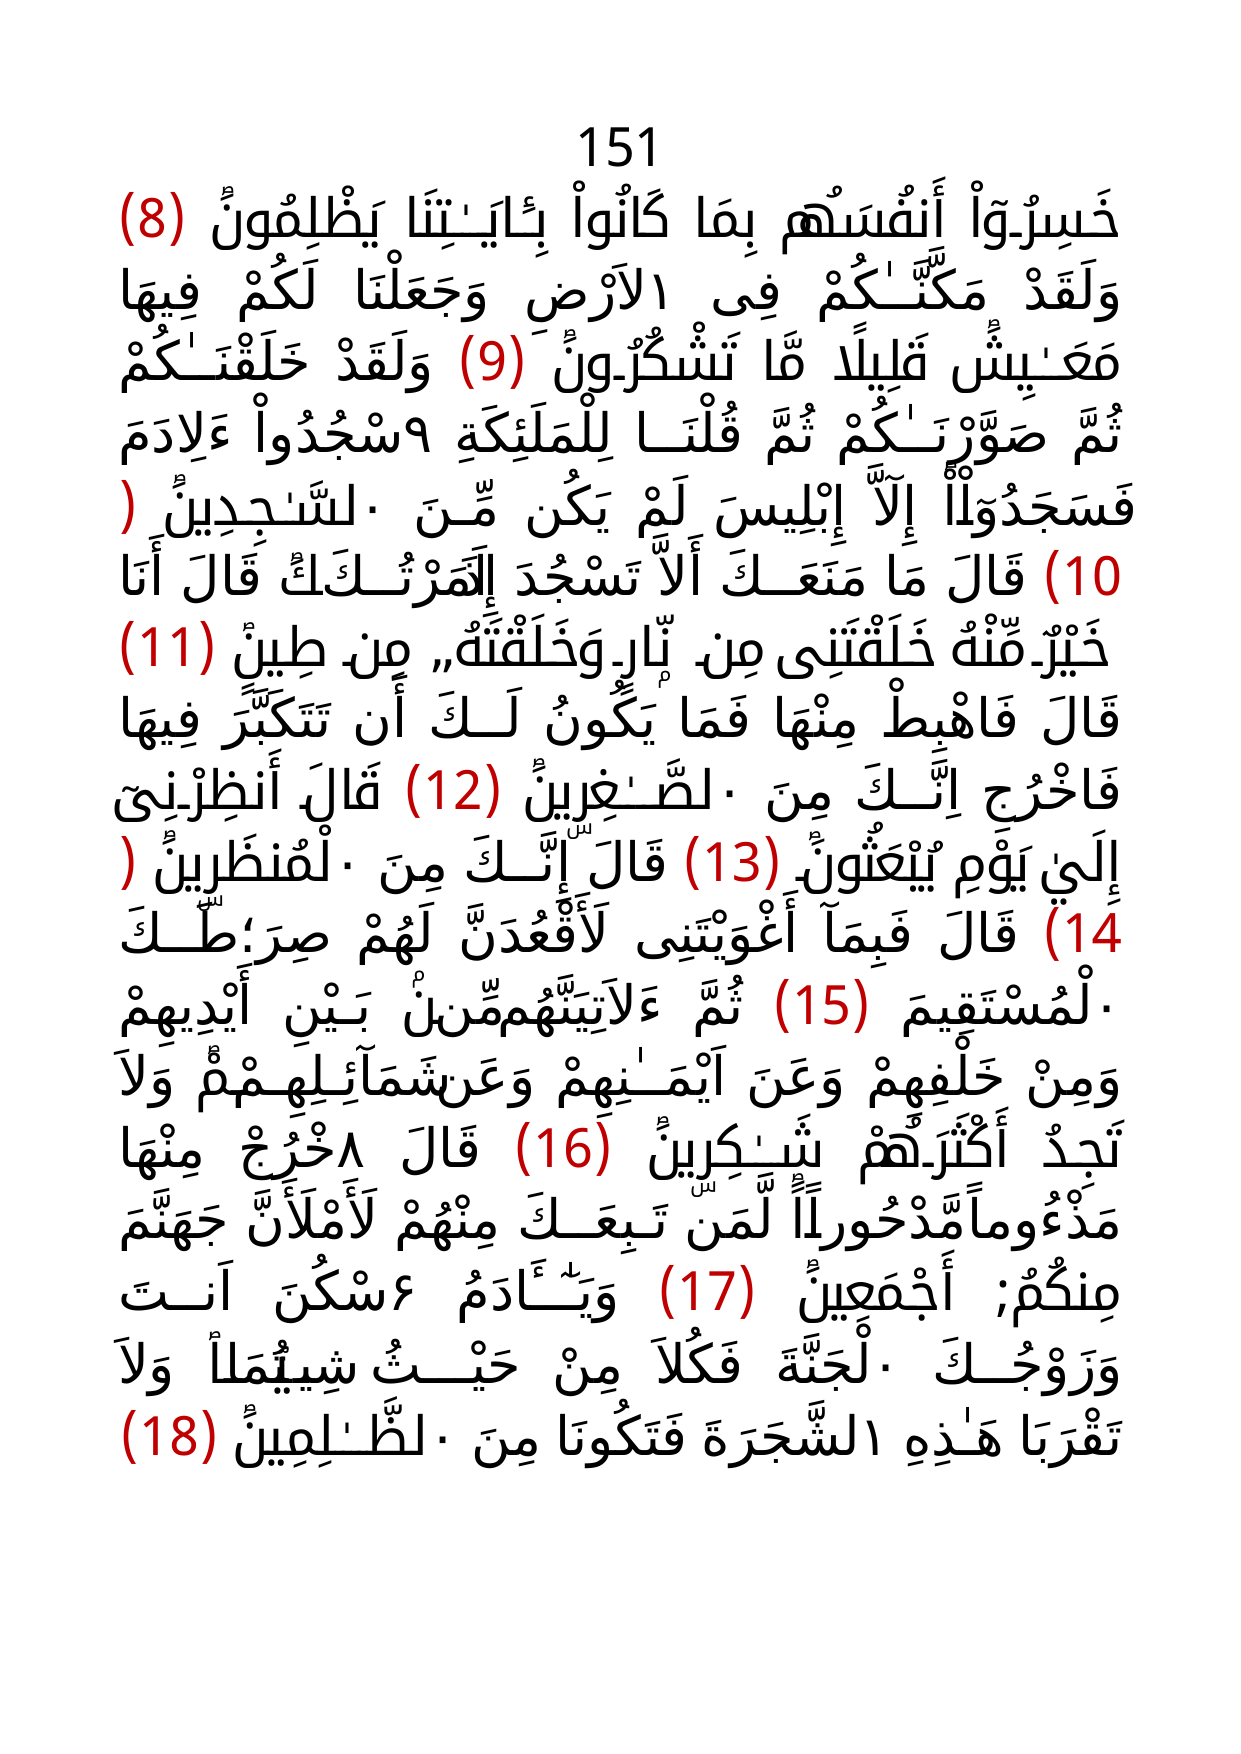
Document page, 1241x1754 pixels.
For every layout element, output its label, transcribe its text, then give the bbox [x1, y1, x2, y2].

text 151 [118, 118, 1122, 189]
text خَسِرُوٓاْ أَنفُسَهُم بِمَا كَانُواْ بِـَٔايَــٰتِنَا يَظْلِمُونَؐ (8) وَلَقَدْ مَكَّنَّــٰكُمْ فِى ۱لاَرْضِ وَجَعَلْنَا لَكُمْ فِيهَا مَعَــٰيِشَؐ قَلِيلًا مَّا تَشْكُرُونَؐ (9) وَلَقَدْ خَلَقْنَــٰكُمْ ثُمَّ صَوَّرْنَــٰكُمْ ثُمَّ قُلْنَــا لِلْمَلَئِكَةِ ۹سْجُدُواْ ءَلِادَمَ فَسَجَدُوٓاْؐ إِلٓاَّ إِبْلِيسَ لَمْ يَكُن مِّـنَ ۰لسَّـٰجِدِينَؐ (10) قَالَ مَا مَنَعَــكَ أَلاَّ تَسْجُدَ إِذَ اَمَرْتُــكَؐ قَالَ أَنَا خَيْرٌ مِّنْهُ خَلَقْتَنِى مِن نّۭارٍ وَخَلَقْتَهُ„ مِن طِينٍؐ (11) قَالَ فَاهْبِطْ مِنْهَا فَمَا يَكُونُ لَــكَ أَن تَتَكَبَّرَ فِيهَا فَاخْرُجِ اِنَّــكَ مِنَ ۰لصَّــٰغِرۣينَؐ (12) قَالَ أَنظِرْنِىٓ إِلَيٰ يَوْمِ يُبْعَثُونَؐ (13) قَالَ إِنَّــكَ مِنَ ۰لْمُنظَرۣينَؐ (14) قَالَ فَبِمَآ أَغْوَيْتَنِى لَأَقْعُدَنَّ لَهُمْ صِرَ؛طَــكَ ۰لْمُسْتَقِيمَ (15) ثُمَّ ءَلاَتِيَنَّهُم مِّنۢ بَـيْنِ أَيْدِيهِمْ وَمِنْ خَلْفِهِمْ وَعَنَ اَيْمَــٰنِهِمْ وَعَن شَمَآئِـلِهِـمْؐ وَلاَ تَجِدُ أَكْثَرَهُمْ شَــٰكِرۣينَؐ (16) قَالَ ۸خْرُجْ مِنْهَا مَذْءُوماً مَّدْحُوراًؐ لَّمَن تَـبِعَــكَ مِنْهُمْ لَأَمْلَأَنَّ جَهَنَّمَ مِنكُمُ; أَجْمَعِينَؐ (17) وَيَـٰٓــَٔادَمُ ۶سْكُنَ اَنــتَ وَزَوْجُــكَ ۰لْجَنَّةَ فَكُلاَ مِنْ حَيْـــثُ شِيؔتُمَاؐ وَلاَ تَقْرَبَا هَـٰذِهِ ۱لشَّجَرَةَ فَتَكُونَا مِنَ ۰لظَّــٰلِمِينَؐ (18) [118, 189, 1122, 1478]
